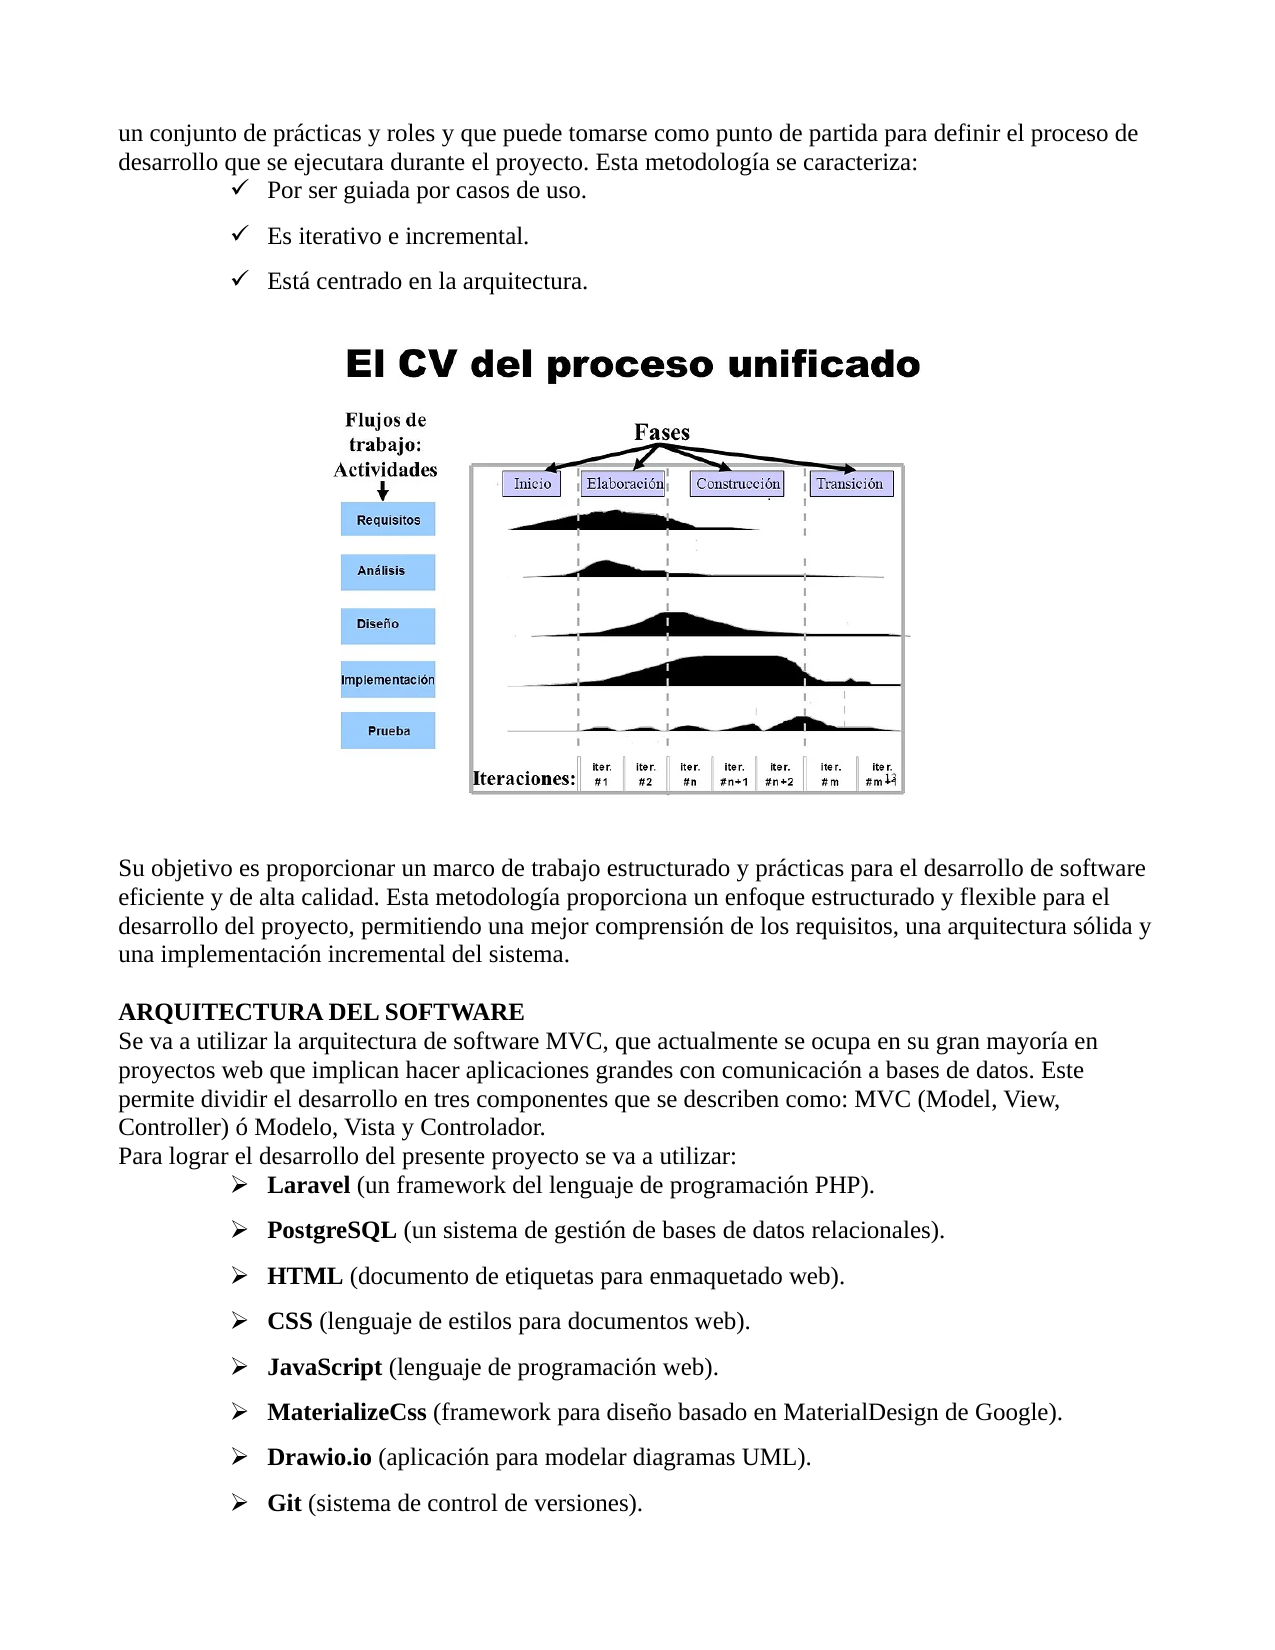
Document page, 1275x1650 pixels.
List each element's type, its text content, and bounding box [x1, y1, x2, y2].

list Su objetivo es proporcionar un marco de trabajo estructurado y prácticas para el desarrollo de software eficiente y de alta calidad. Esta metodología proporciona un enfoque estructurado y flexible para el desarrollo del proyecto, permitiendo una mejor comprensión de los requisitos, una arquitectura sólida y una implementación incremental del sistema. [118, 853, 1157, 968]
list HTML (documento de etiquetas para enmaquetado web). [229, 1261, 1157, 1289]
text Para lograr el desarrollo del presente proyecto se va a utilizar: [118, 1141, 1157, 1170]
list JavaScript (lenguaje de programación web). [229, 1352, 1157, 1380]
list PostgreSQL (un sistema de gestión de bases de datos relacionales). [229, 1215, 1157, 1244]
list Por ser guiada por casos de uso. [229, 176, 1157, 204]
list Drawio.io (aplicación para modelar diagramas UML). [229, 1442, 1157, 1471]
text Se va a utilizar la arquitectura de software MVC, que actualmente se ocupa en su gran mayoría en proyectos web que implican hacer aplicaciones grandes con comunicación a bases de datos. Este permite dividir el desarrollo en tres componentes que se describen como: MVC (Model, View, Controller) ó Modelo, Vista y Controlador. [118, 1026, 1157, 1141]
list Está centrado en la arquitectura. [229, 266, 1157, 295]
list MaterializeCss (framework para diseño basado en MaterialDesign de Google). [229, 1397, 1157, 1426]
subtitle Arquitectura del software [118, 997, 1157, 1026]
list Git (sistema de control de versiones). [229, 1488, 1157, 1517]
list CSS (lenguaje de estilos para documentos web). [229, 1306, 1157, 1335]
list Es iterativo e incremental. [229, 221, 1157, 250]
text un conjunto de prácticas y roles y que puede tomarse como punto de partida para definir el proceso de desarrollo que se ejecutara durante el proyecto. Esta metodología se caracteriza: [118, 118, 1157, 176]
list Laravel (un framework del lenguaje de programación PHP). [229, 1170, 1157, 1199]
